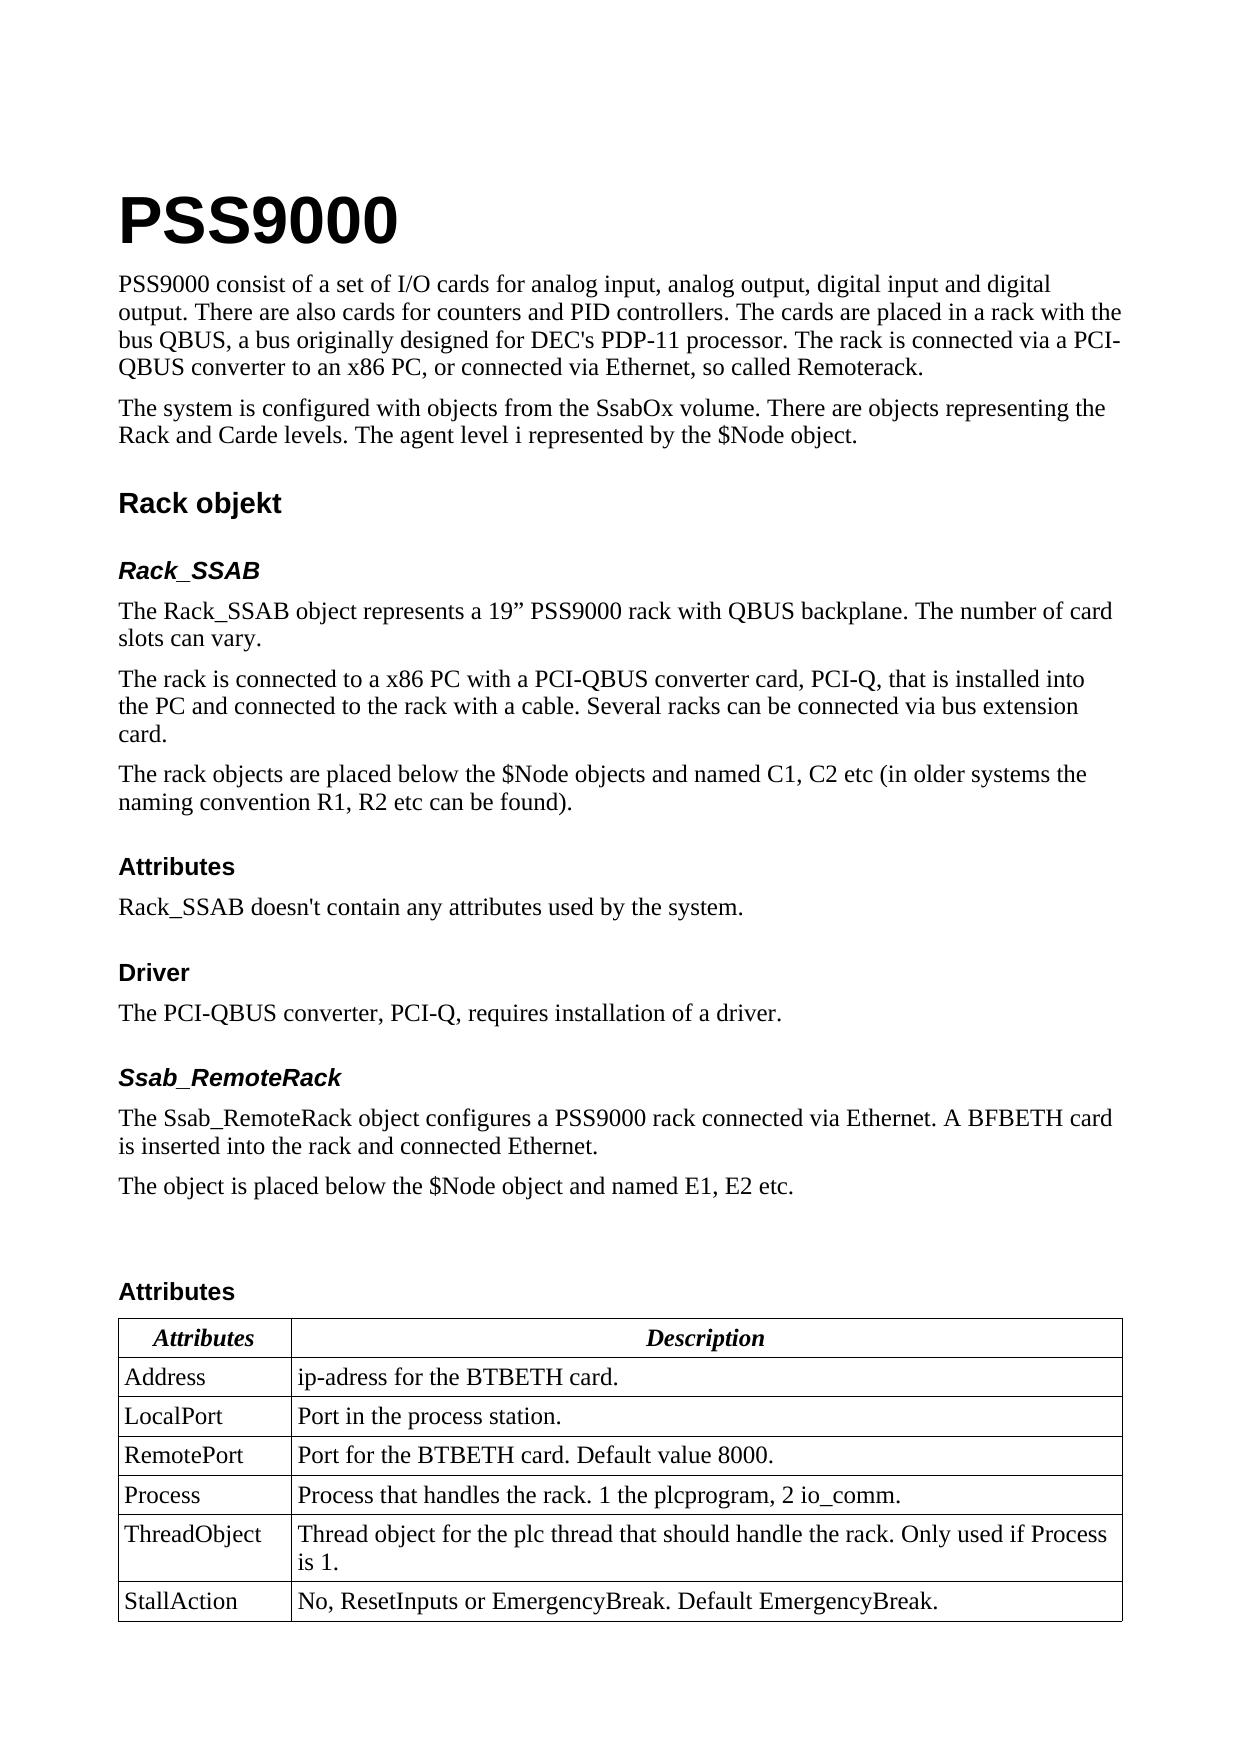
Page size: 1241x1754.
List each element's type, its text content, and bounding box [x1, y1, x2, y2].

subtitle Driver [118, 959, 1122, 986]
subtitle Attributes [118, 853, 1122, 881]
table_header Attributes [119, 1319, 291, 1357]
table_cell ThreadObject [119, 1515, 291, 1581]
subtitle PSS9000 [118, 183, 1122, 258]
text The Ssab_RemoteRack object configures a PSS9000 rack connected via Ethernet. A BFBETH card is inserted into the rack and connected Ethernet. [118, 1104, 1122, 1160]
text PSS9000 consist of a set of I/O cards for analog input, analog output, digital input and digital output. There are also cards for counters and PID controllers. The cards are placed in a rack with the bus QBUS, a bus originally designed for DEC's PDP-11 processor. The rack is connected via a PCI-QBUS converter to an x86 PC, or connected via Ethernet, so called Remoterack. [118, 270, 1122, 381]
table_cell LocalPort [119, 1397, 291, 1436]
text The PCI-QBUS converter, PCI-Q, requires installation of a driver. [118, 999, 1122, 1027]
table_cell Process [119, 1476, 291, 1514]
table_cell Process that handles the rack. 1 the plcprogram, 2 io_comm. [292, 1476, 1122, 1514]
table_cell Thread object for the plc thread that should handle the rack. Only used if Process is 1. [292, 1515, 1122, 1581]
text The rack is connected to a x86 PC with a PCI-QBUS converter card, PCI-Q, that is installed into the PC and connected to the rack with a cable. Several racks can be connected via bus extension card. [118, 665, 1122, 748]
table_header Description [292, 1319, 1122, 1357]
subtitle Attributes [118, 1278, 1122, 1305]
table_cell Address [119, 1358, 291, 1396]
table_cell ip-adress for the BTBETH card. [292, 1358, 1122, 1396]
subtitle Rack objekt [118, 487, 1122, 519]
text The rack objects are placed below the $Node objects and named C1, C2 etc (in older systems the naming convention R1, R2 etc can be found). [118, 760, 1122, 816]
table_cell StallAction [119, 1582, 291, 1621]
text The Rack_SSAB object represents a 19” PSS9000 rack with QBUS backplane. The number of card slots can vary. [118, 597, 1122, 652]
text The object is placed below the $Node object and named E1, E2 etc. [118, 1172, 1122, 1200]
subtitle Rack_SSAB [118, 557, 1122, 584]
table_cell No, ResetInputs or EmergencyBreak. Default EmergencyBreak. [292, 1582, 1122, 1621]
table_cell RemotePort [119, 1437, 291, 1475]
subtitle Ssab_RemoteRack [118, 1064, 1122, 1092]
table_cell Port in the process station. [292, 1397, 1122, 1436]
text The system is configured with objects from the SsabOx volume. There are objects representing the Rack and Carde levels. The agent level i represented by the $Node object. [118, 394, 1122, 449]
text Rack_SSAB doesn't contain any attributes used by the system. [118, 893, 1122, 921]
table_cell Port for the BTBETH card. Default value 8000. [292, 1437, 1122, 1475]
